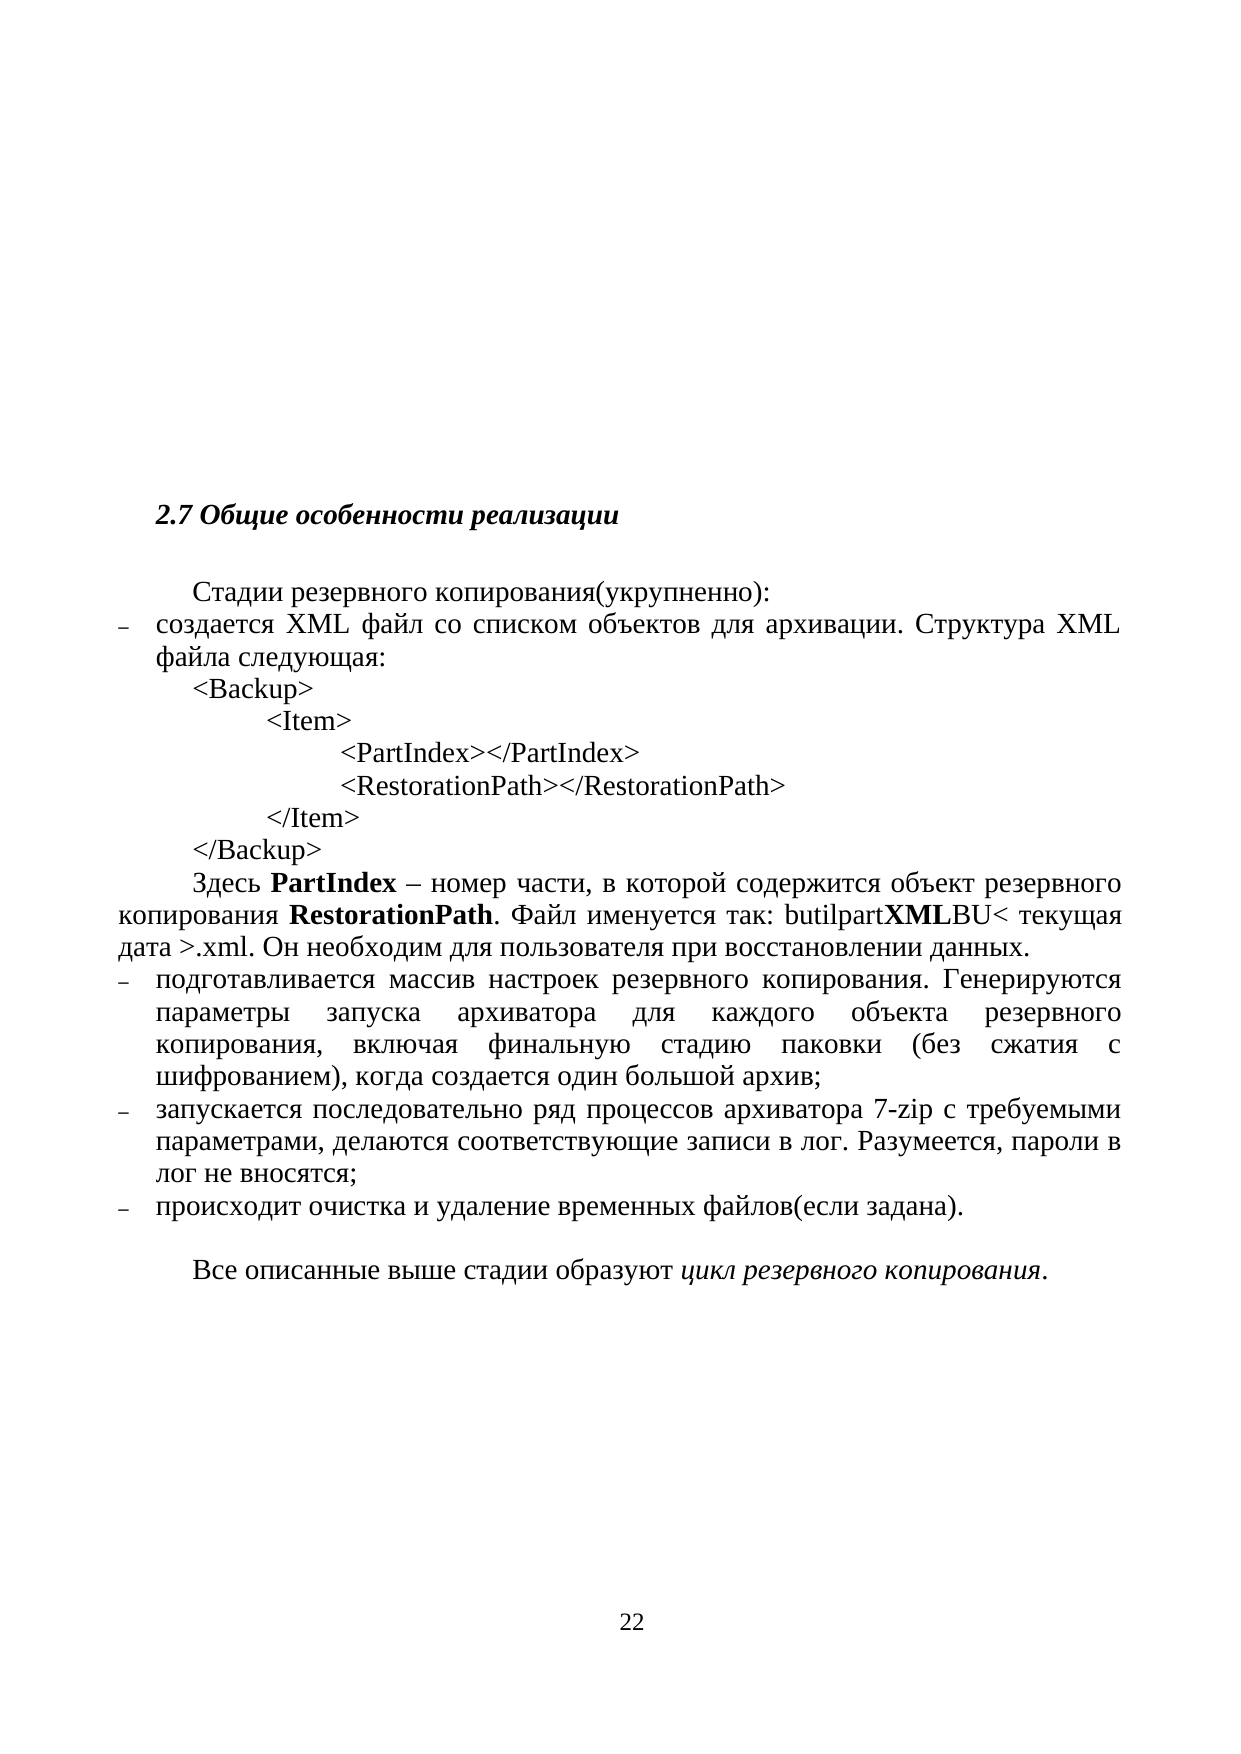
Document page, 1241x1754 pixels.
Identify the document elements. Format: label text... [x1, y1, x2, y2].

text Стадии резервного копирования(укрупненно): [118, 575, 1122, 608]
list подготавливается массив настроек резервного копирования. Генерируются параметры запуска архиватора для каждого объекта резервного копирования, включая финальную стадию паковки (без сжатия с шифрованием), когда создается один большой архив; [118, 963, 1122, 1092]
text Здесь PartIndex – номер части, в которой содержится объект резервного копирования RestorationPath. Файл именуется так: butilpartXMLBU< текущая дата >.xml. Он необходим для пользователя при восстановлении данных. [118, 866, 1122, 963]
list происходит очистка и удаление временных файлов(если задана). [118, 1189, 1122, 1221]
text <Backup> [118, 672, 1122, 704]
list создается XML файл со списком объектов для архивации. Структура XML файла следующая: [118, 608, 1122, 672]
subtitle 2.7 Общие особенности реализации [118, 498, 1122, 531]
text </Item> [118, 801, 1122, 834]
text Все описанные выше стадии образуют цикл резервного копирования. [118, 1253, 1122, 1286]
text </Backup> [118, 834, 1122, 866]
text <RestorationPath></RestorationPath> [118, 769, 1122, 801]
list запускается последовательно ряд процессов архиватора 7-zip с требуемыми параметрами, делаются соответствующие записи в лог. Разумеется, пароли в лог не вносятся; [118, 1092, 1122, 1189]
text <PartIndex></PartIndex> [118, 737, 1122, 769]
text <Item> [118, 704, 1122, 737]
